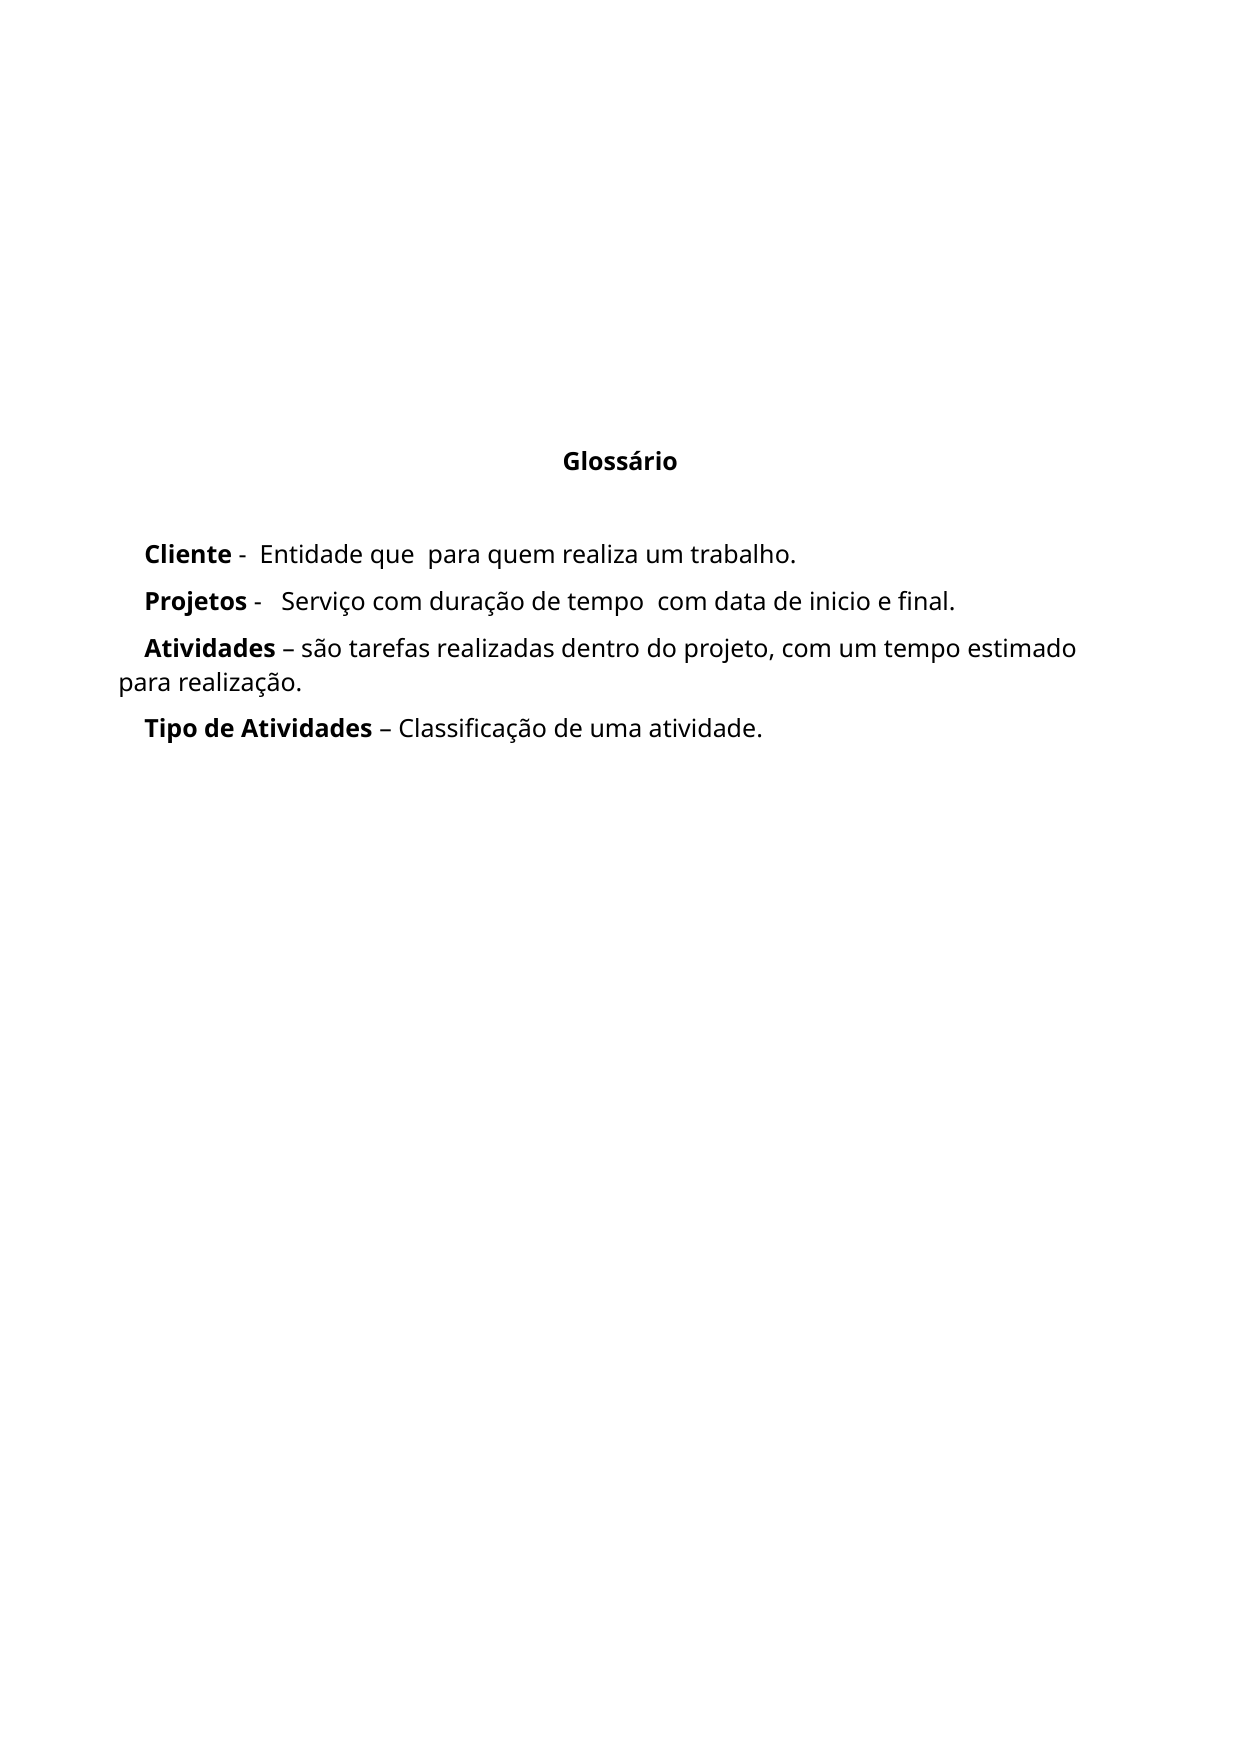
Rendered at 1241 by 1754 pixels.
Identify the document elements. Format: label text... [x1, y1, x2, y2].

text Cliente - Entidade que para quem realiza um trabalho. [118, 537, 1122, 571]
text Tipo de Atividades – Classificação de uma atividade. [118, 711, 1122, 745]
text Glossário [118, 444, 1122, 478]
text Atividades – são tarefas realizadas dentro do projeto, com um tempo estimado para realização. [118, 630, 1122, 698]
text Projetos - Serviço com duração de tempo com data de inicio e final. [118, 584, 1122, 618]
